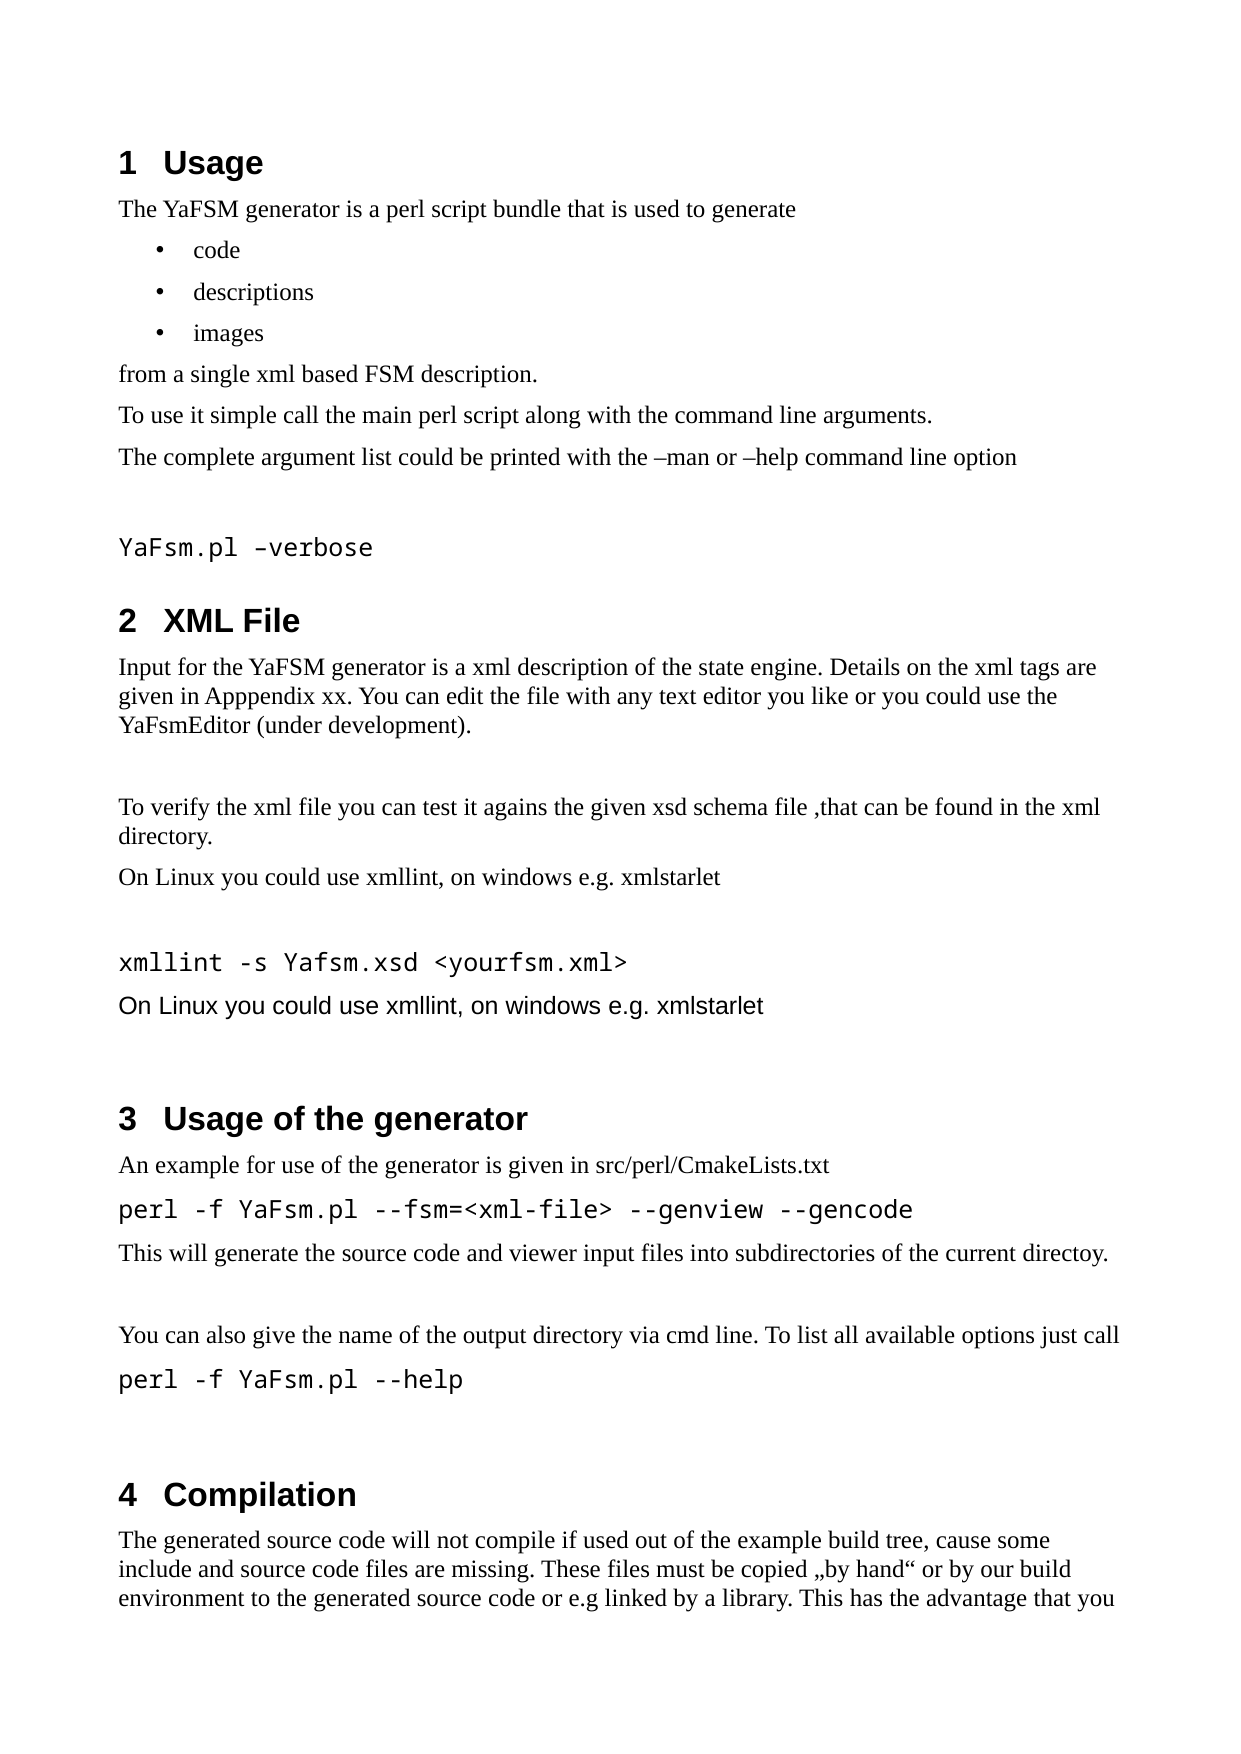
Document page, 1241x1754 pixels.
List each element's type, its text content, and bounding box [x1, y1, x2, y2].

text The generated source code will not compile if used out of the example build tree, cause some include and source code files are missing. These files must be copied „by hand“ or by our build environment to the generated source code or e.g linked by a library. This has the advantage that you [118, 1526, 1122, 1612]
text You can also give the name of the output directory via cmd line. To list all available options just call [118, 1320, 1122, 1349]
subtitle Usage of the generator [118, 1099, 1122, 1137]
text On Linux you could use xmllint, on windows e.g. xmlstarlet [118, 862, 1122, 891]
subtitle Compilation [118, 1474, 1122, 1513]
subtitle Usage [118, 143, 1122, 182]
list code [156, 236, 1122, 264]
text On Linux you could use xmllint, on windows e.g. xmlstarlet [118, 991, 1122, 1020]
text xmllint -s Yafsm.xsd <yourfsm.xml> [118, 945, 1122, 979]
text perl -f YaFsm.pl --fsm=<xml-file> --genview --gencode [118, 1191, 1122, 1225]
text perl -f YaFsm.pl --help [118, 1362, 1122, 1396]
list descriptions [156, 277, 1122, 306]
list images [156, 318, 1122, 347]
text Input for the YaFSM generator is a xml description of the state engine. Details on the xml tags are given in Apppendix xx. You can edit the file with any text editor you like or you could use the YaFsmEditor (under development). [118, 652, 1122, 738]
text This will generate the source code and viewer input files into subdirectories of the current directoy. [118, 1238, 1122, 1267]
text An example for use of the generator is given in src/perl/CmakeLists.txt [118, 1150, 1122, 1179]
text To verify the xml file you can test it agains the given xsd schema file ,that can be found in the xml directory. [118, 792, 1122, 850]
text The YaFSM generator is a perl script bundle that is used to generate [118, 194, 1122, 223]
subtitle XML File [118, 601, 1122, 640]
text YaFsm.pl –verbose [118, 529, 1122, 564]
text from a single xml based FSM description. [118, 359, 1122, 388]
text To use it simple call the main perl script along with the command line arguments. [118, 401, 1122, 429]
text The complete argument list could be printed with the –man or –help command line option [118, 442, 1122, 471]
